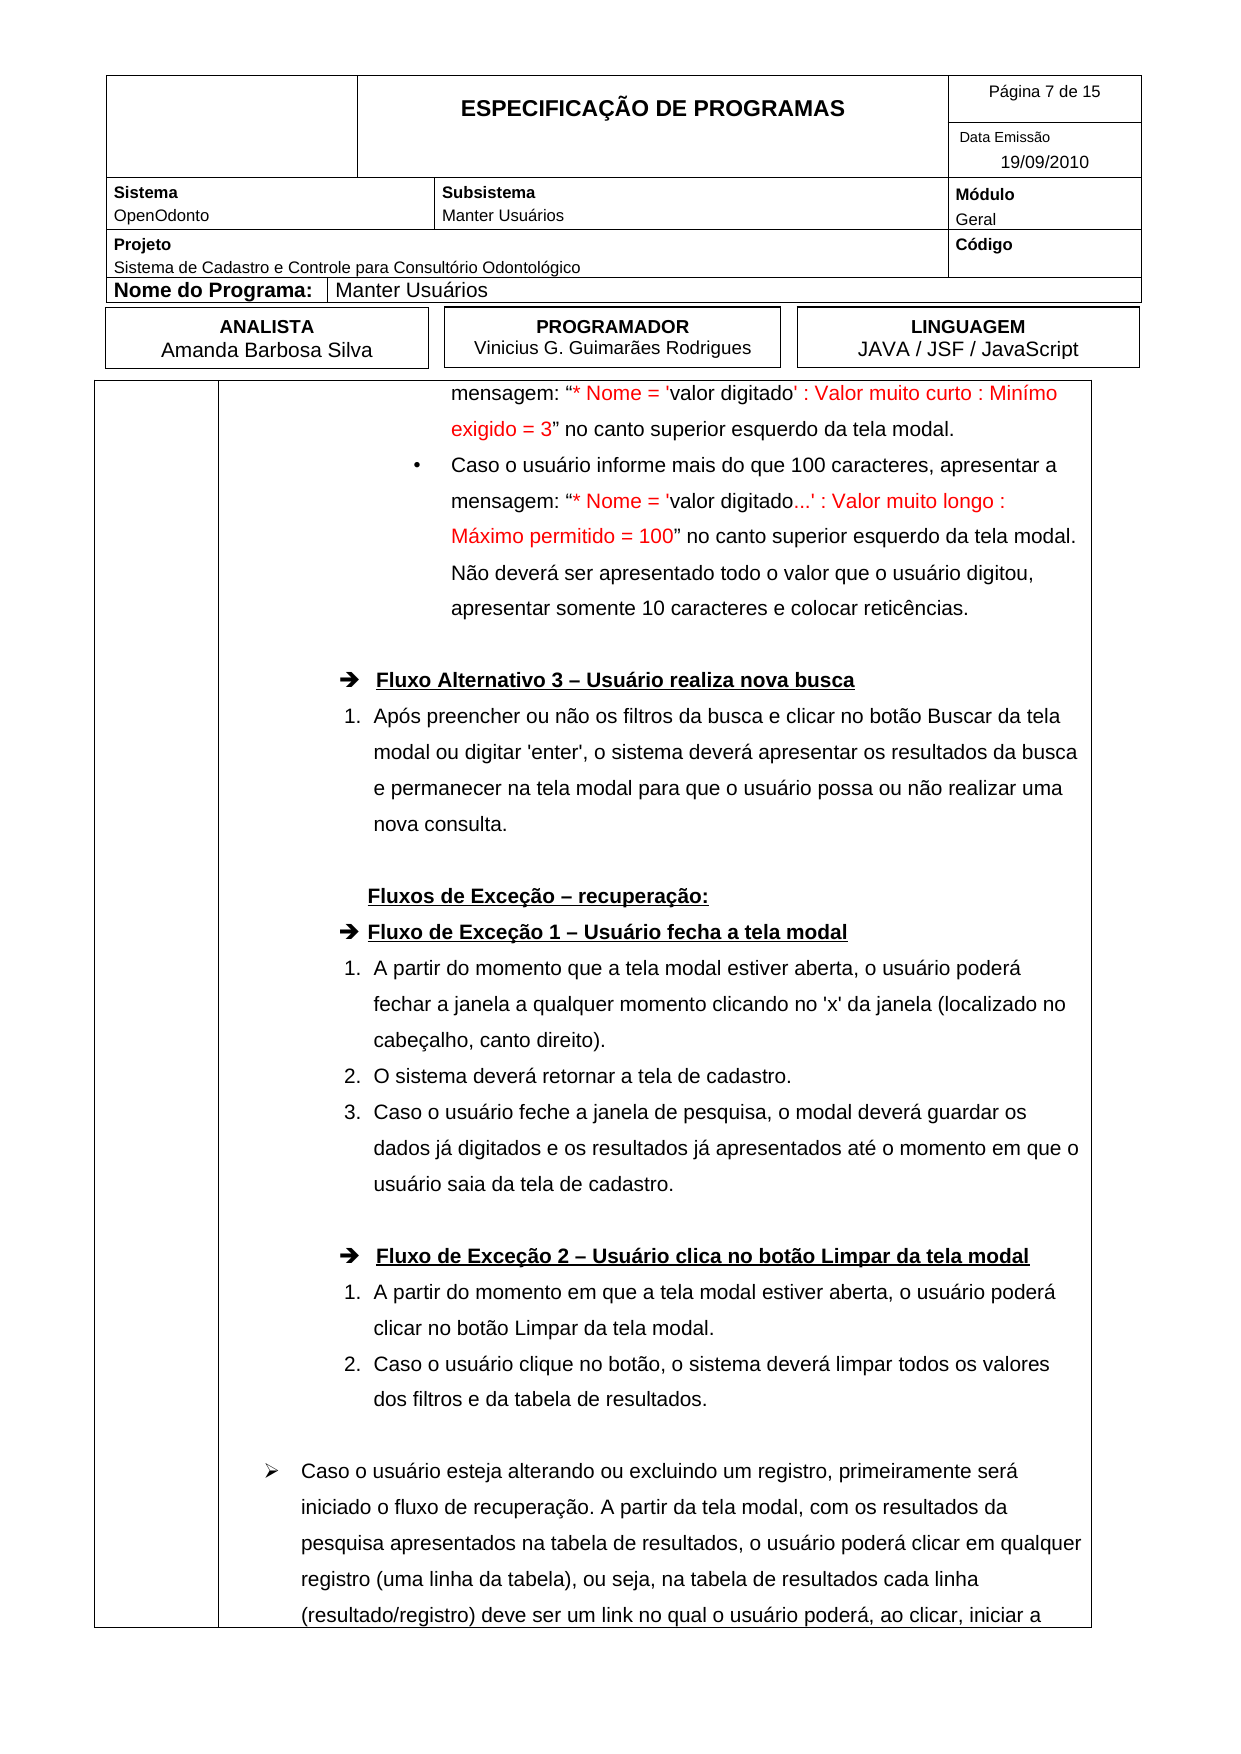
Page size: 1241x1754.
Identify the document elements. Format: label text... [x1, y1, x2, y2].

table_header Apresentar ao usuário a tela de cadastro de usuários. Usuário. Tela principal – menu Cadastro – Usuário Fluxos Principais Obs. O Código do cadastro só será gerado após a inserção e não poderá ser alterado. Sistema apresenta a tela de cadastro de usuário com os campos: Código ( autoincremento gerado automaticamente pelo sistema) – campo inabilitado para edição Nome (campo livre obrigatório) – possui no mínimo 4 e no máximo 100 caracteres Usuário (campo livre obrigatório) – possui no mínimo 4 e no máximo 45 caracteres Senha (campo obrigatório) – possui no mínimo 3 e no máximo 32 caracteres – não deverá apresentar os caracteres que o usuário está digitando, substituir cada caracter que é digitado por um . O sistema deverá aplicar hash md5 parsa salvar a senha no banco de dados. O botão lupa para pesquisa de pessoa já cadastrada (verificar especificação de programa de associar pessoa cadastrada). Fluxo Alternativo – Usuário não está logado no sistema Usuário clica na tela principal no menu Cadastro – Usuário. O sistema deverá filtrar as requisiões de URL que contenham /cadastro/... verificando a autenticação do usuário. Caso o usuário esteja autenticado, a requisição prossegue normalmente. Caso o usuário não esteja autenticado, o sistema redireciona para tela de login, e após a autenticação, para a tela principal. Caso o usuário esteja efetuando um novo cadastro, após preencher os dados, ele seleciona o botão Salvar ou digitar a tecla “enter” (desde que o foco do cursor esteja em um campo do tipo 'input'). O sistema remove qualquer caractere que não seja alfanumerico, de marcação ou acentuação e aplica uppercase no campo: nome. Persiste os dados no banco de dados e exibe mensagem de confirmação “Cadastro efetuado com sucesso”. Fluxos alternativos – inclusão: Fluxo Alternativo 1 – Usuário não preencheu os dados obrigatórios Ao selecionar o botão salvar, o sistema deverá primeiramente validar os campos obrigatórios. Se o sistema verificar que os campos obrigatórios Nome, Usuário e Senha não foram preenchidos ou se contém conteúdo vazio (espaços). Sistema apresenta mensagem em uma pop up: “Campos obrigatórios não preenchidos.” e retorna a tela de cadastro. Caso o campo esteja nulo o sistema indica acima dos campos obrigatórios não preenchidos a mensagem: “* O valor esta nulo.” Caso o campo esteja com conteúdo vazio (espaços) o sistema indica acima dos campos a mensagem: “* O valor esta vazio.” Se mesmo removendo espaços excedentes o conteúdo do campo seja vazio (espaços) o sistema indica acima dos campos a mensagem: “* O valor tem conteúdo vazio.” Fluxo Alternativo 2 – Campos Preenchidos Inválidos Campos Nome, Usuário e Senha Após verificar os campos obrigatórios, o sistema deverá realizar as validações abaixo: Caso os campos não passem pelas verificações, o sistema deve apresentar a mensagem em uma pop up: “Campos inválidos.”, retornar a tela de cadastro e indicar acima dos campos a mensagem correspondente. Se o sistema verificar que os campos: Nome e Senha não possuem o mínimo necessário deverá apresentar a mensagem: “* Valor muito curto : Minímo exigido = 'mínimo definido'”. Se o sistema verificar que os campos possuem mais que o máximo permitido deverá apresentar a mensagem: “Valor muito longo : Máximo permitido = 'máximo definido'”. Caso o usuário esteja realizando uma busca, após selecionar o botão Pesquisa: Sistema apresenta uma tela modal com os filtros para pesquisa: Usuário Código Nome E uma tabela de resultados com no máximo (os primeiros) 1000 registros cadastrados, paginando a cada pelo menos 10 registros. A tabela de resultados deve conter as colunas: Código Nome Usuário O sistema deve apresentar uma barra de scroller (rolagem), com o número de páginas, permitindo ao usuário navegar para a próxima página, para a página anterior, para uma das páginas que esteja visualizando o número e para a última ou primeira página da listagem. O usuário poderá pesquisar com nenhum, um, ou mais filtros. Os resultados da busca devem ser apresentados na tela modal em uma tabela sempre se limitando a no máximo 1000 registros independente dos filtros aplicados e sempre paginando a cada 10 registros. Em todos os casos de busca o resultado da consulta, realizada no banco de dados, deverá conter apenas os campos que serão exibidos na tabela de resultados, ou seja nesse momento não serão recuperados relacionamentos e demais dados. Além de apresentar ao usuário a quantidade de resultados encontrados e o tempo de consulta em segundos. A pesquisa do filtro por nome será feita por 'like', ou seja, o usuário poderá digitar parte do nome para efetuar a busca. Caso mais de um filtro de pesquisa seja informado, a pesquisa associará logicamente os filtros de forma complementar, ou seja um filtro 'AND' outro filtro, combinando os dois ou mais valores para pesquisa. O usuário poderá clicar no botão Buscar ou digitar a tecla 'enter' do teclado para efetuar a busca. O foco do cursor deverá estar posicionado em algum campo 'input' da tela de pesquisa para que se possa acionar a busca por meio da tecla 'enter'. Em todos os casos de busca, quando em filtros do tipo 'input' não haverá diferenciação da caixa de texto (case-insensiteve) para filtrar as consultas. Fluxos alternativos – recuperação: Fluxo Alternativo 1 – Usuário não preencheu os dados da pesquisa Caso o usuário não preencha nenhum filtro para pesquisa e clique no botão Buscar da tela modal ou digite 'enter', o sistema deve apresentar todos os registros se limitando ao máximo de 1000, como foi especificado. Fluxo Alternativo 2 – Usuário preencheu os dados da pesquisa inapropriadamente Quando o usuário clicar no botão Buscar da tela modal ou digitar 'enter', o sistema deverá validar os campos: Filtro Usuário: Deverá ser informado no mínimo 3 caracteres e no máximo 45 caracteres para a busca Caso o usuário informe menos do que 3 caracteres, apresentar a mensagem: “* Usuário = 'valor digitado' : Valor muito curto : Minímo exigido = 3” no canto superior esquerdo da tela modal. Caso o usuário informe mais do que 45 caracteres, apresentar a mensagem: “* Usuário = 'valor digitado...' : Valor muito longo : Máximo permitido = 45” no canto superior esquerdo da tela modal. Não deverá ser apresentado todo o valor que o usuário digitou, apresentar somente 10 caracteres e colocar reticências. Filtro Código: Deverá permitir somente números. Caso o usuário digite letras ou outros caracteres o sistema deverá apresentar a mensagem: “* Código = ' valor digitado' : Não é um numero.” no canto superior equerdo da tela modal. Filtro Nome: Deverá ser informado no mínimo 3 caracteres e no máximo 100 caracteres para a busca. Caso o usuário informe menos do que 3 caracteres, apresentar a mensagem: “* Nome = 'valor digitado' : Valor muito curto : Minímo exigido = 3” no canto superior esquerdo da tela modal. Caso o usuário informe mais do que 100 caracteres, apresentar a mensagem: “* Nome = 'valor digitado...' : Valor muito longo : Máximo permitido = 100” no canto superior esquerdo da tela modal. Não deverá ser apresentado todo o valor que o usuário digitou, apresentar somente 10 caracteres e colocar reticências. Fluxo Alternativo 3 – Usuário realiza nova busca Após preencher ou não os filtros da busca e clicar no botão Buscar da tela modal ou digitar 'enter', o sistema deverá apresentar os resultados da busca e permanecer na tela modal para que o usuário possa ou não realizar uma nova consulta. Fluxos de Exceção – recuperação: Fluxo de Exceção 1 – Usuário fecha a tela modal A partir do momento que a tela modal estiver aberta, o usuário poderá fechar a janela a qualquer momento clicando no 'x' da janela (localizado no cabeçalho, canto direito). O sistema deverá retornar a tela de cadastro. Caso o usuário feche a janela de pesquisa, o modal deverá guardar os dados já digitados e os resultados já apresentados até o momento em que o usuário saia da tela de cadastro. Fluxo de Exceção 2 – Usuário clica no botão Limpar da tela modal A partir do momento em que a tela modal estiver aberta, o usuário poderá clicar no botão Limpar da tela modal. Caso o usuário clique no botão, o sistema deverá limpar todos os valores dos filtros e da tabela de resultados. Caso o usuário esteja alterando ou excluindo um registro, primeiramente será iniciado o fluxo de recuperação. A partir da tela modal, com os resultados da pesquisa apresentados na tabela de resultados, o usuário poderá clicar em qualquer registro (uma linha da tabela), ou seja, na tabela de resultados cada linha (resultado/registro) deve ser um link no qual o usuário poderá, ao clicar, iniciar a ação de carregamento do registro escolhido. Quando o usuário clicar sob o registro, o sistema deve fechar a tela modal e carregar TODAS (inclusive relacionamentos e demais dados) as informações do registro escolhido na tela de cadastro. Caso o usuário esteja editando algum registro e inicie qualquer outro fluxo, sem selecionar o botão salvar, todos os dados alterados serão perdidos. Na alteração, o usuário poderá modificar os dados que desejar e selecionar o botão Salvar. O sistema deve persistir os dados e apresentar a mensagem: “Dados alterados com sucesso!” em uma pop-up. Para alteração do campo senha, após as informações do usuários serem carregadas na tela de cadastro, o campo senha não poderá ser editado. Deverá ser apresentado um botão de edição do campo senha separadamente ao lado do campo. Esse botão só será habilitado se houver algum registro carregado na tela de cadastro. Ao clicar no botão, o sistema deverá apresentar uma tela modal com os campos: Senha Atual Nova senha Confirme nova senha E os botões Alterar e Cancelar Nenhum desses campos deve apresentar o que o usuário está digitando. Deverá ser como no campo senha no momento do cadastro, os caracteres digitados deverão ser subtituídos pelo caracter . Para editar a senha, o usuário terá que informar todos os campos. O usuário poderá clicar tanto no botão Alterar quanto digitar a tecla enter, desde que o cursor esteja em um campo do tipo 'input'. As validações devem ser realizadas na ordem abaixo: Caso o usuário clique no botão Alterar, e o(s) campo(s) estiver(em) nulo(s), o sistema deverá apresentar a(s) mensagem(ns) na parte superior da tela modal: “* 'nome do campo' = '*' : O valor esta nulo.” Caso o usuário clique no botão Alterar, sem preencher o(s) campo(s), o sistema deverá apresentar a(s) mensagem(ns) na parte superior da tela modal: “* 'nome do campo' = '*' : O valor esta vazio.” Caso o usuário clique no botão Alterar, preenchendo o(s) campo(s) com valores vazios, mesmo o sistema removendo espaços excendentes, o sistema deverá apresentar a(s) mensagem(ns) na parte superior da tela modal: “* 'nome do campo' = '*' : O valor tem conteúdo vazio.” Caso o usuário informe nos campos valores menores do que 3 caracteres, o sistema deverá apresentar a mensagem na parte superior da tela modal: “* 'nome do campo' = 'valor informado em forma de *' : Valor muito curto : Minímo exigido = 3 ” Caso o usuário não informe a senha atual corretamente, o sistema deverá apresentar a mensagem na parte superior da tela modal: “A senha fornecida esta incorreta ” Caso o usuário informe nos campos valores maiores do que 32 caracteres, o sistema deverá apresentar a mensagem na parte superior da tela modal: “* 'nome do campo' = 'valor informado em forma de *' : Valor muito longo : Máximo permitido = 32” Caso o usuário informe valores diferentes no campo Nova senha e Confirme nova senha (que devem possuir os mesmos valores para que o usuário possa editar a senha), o sistema deverá apresentar a mensagem na parte superior da tela modal: “Senhas não correspondem.” Caso o usuário clique no botão Cancelar ou feche a tela no 'x', o sistema deverá fechar a tela modal sem alterar os dados da senha, mesmo que o usuário as tenha preenchido. Obs.: Os dados da senha só serão realmente alterados do registro se o usuário selecionar o botão Salvar da tela de cadastro. Obs.: Lembrando que o sistema não deve permitir a edição do campo código. Os fluxos alternativos da alteração são os mesmos da INCLUSÃO. Verificar acima. Na exclusão, o usuário poderá selecionar o botão Excluir. O sistema deve confirmar a ação do usuário exibindo a mensagem: “Deseja realmente excluir o registro?” em uma pop-up. Se não houver nenhum registro válido (ou seja, que já esteja salvo no banco de dados, persistente) com as informações carregadas na tela de cadastro, por padrão o sistema deverá inabilitar o botão de excluir. Se o usuário confirmar, o sistema deve verificar se o registro está referenciado em qualquer outra tabela: Caso a referência seja apenas com pessoa e com telefones, o sistema deve excluir todo o registro (tanto usuário, quanto pessoa e telefones) e apresentar a mensagem: “Registro excluído com sucesso”. Caso a referência seja com outras tabelas que herdam de pessoa, o sistema deve excluir somente o registro de usuário e os dados pertencentes a usuário e apresentar a mensagem: “Registro excluído com sucesso”. Os dados de pessoa e de outros que herdam de pessoa não devem ser alterados. Fluxos alternativos - exclusão Fluxo alternativo 1 – Usuário cancelou exclusão Na mensagem de confirmação da ação de exclusão, o usuário poderá cancelar a exclusão. Se o usuário cancelar o sistema deve retornar a tela de cadastro como estava anteriormente, ou seja, com as informações do registro carregadas na tela. O usuário poderá então iniciar qualquer outro fluxo. Fluxo alternativo 2 – Registro referenciado Caso o registro a ser excluído possua refências com outras tabelas(a não ser pessoa , heranças de pessoa e telefones), o sistema não deve pemitir a exlusão do registro. O sistema deve apresentar a mensagem: “Registro referenciado” em uma pop-up e retorna a tela de cadastro como estava anteriormente, ou seja, com as informações do registro carregadas na tela. O usuário poderá iniciar qualquer outro fluxo. Exceções Perda de conexão com o servidor ou banco de dados. Apresentar mensagem em uma pop up: “Falha não prevista – Consulte o administrador do sistema” A sessão do usuário deve expirar em 30 minutos, a partir disso se o usuário selecionar qualquer ação do sistema, ele deve ser redirecionado para a tela de login. Se o usuário selecionar link do “OpenOdonto” (Logo no canto Superior direito Sob o menu), sistema deve redirecionar para a tela principal do sistema. Se o usuário selecionar a opção “sair” (encerrar sessão), sistema deve redirecionar para tela de login e encerrar a sessão corrente do usuário. [219, 381, 1091, 1627]
table_header [95, 381, 218, 1627]
